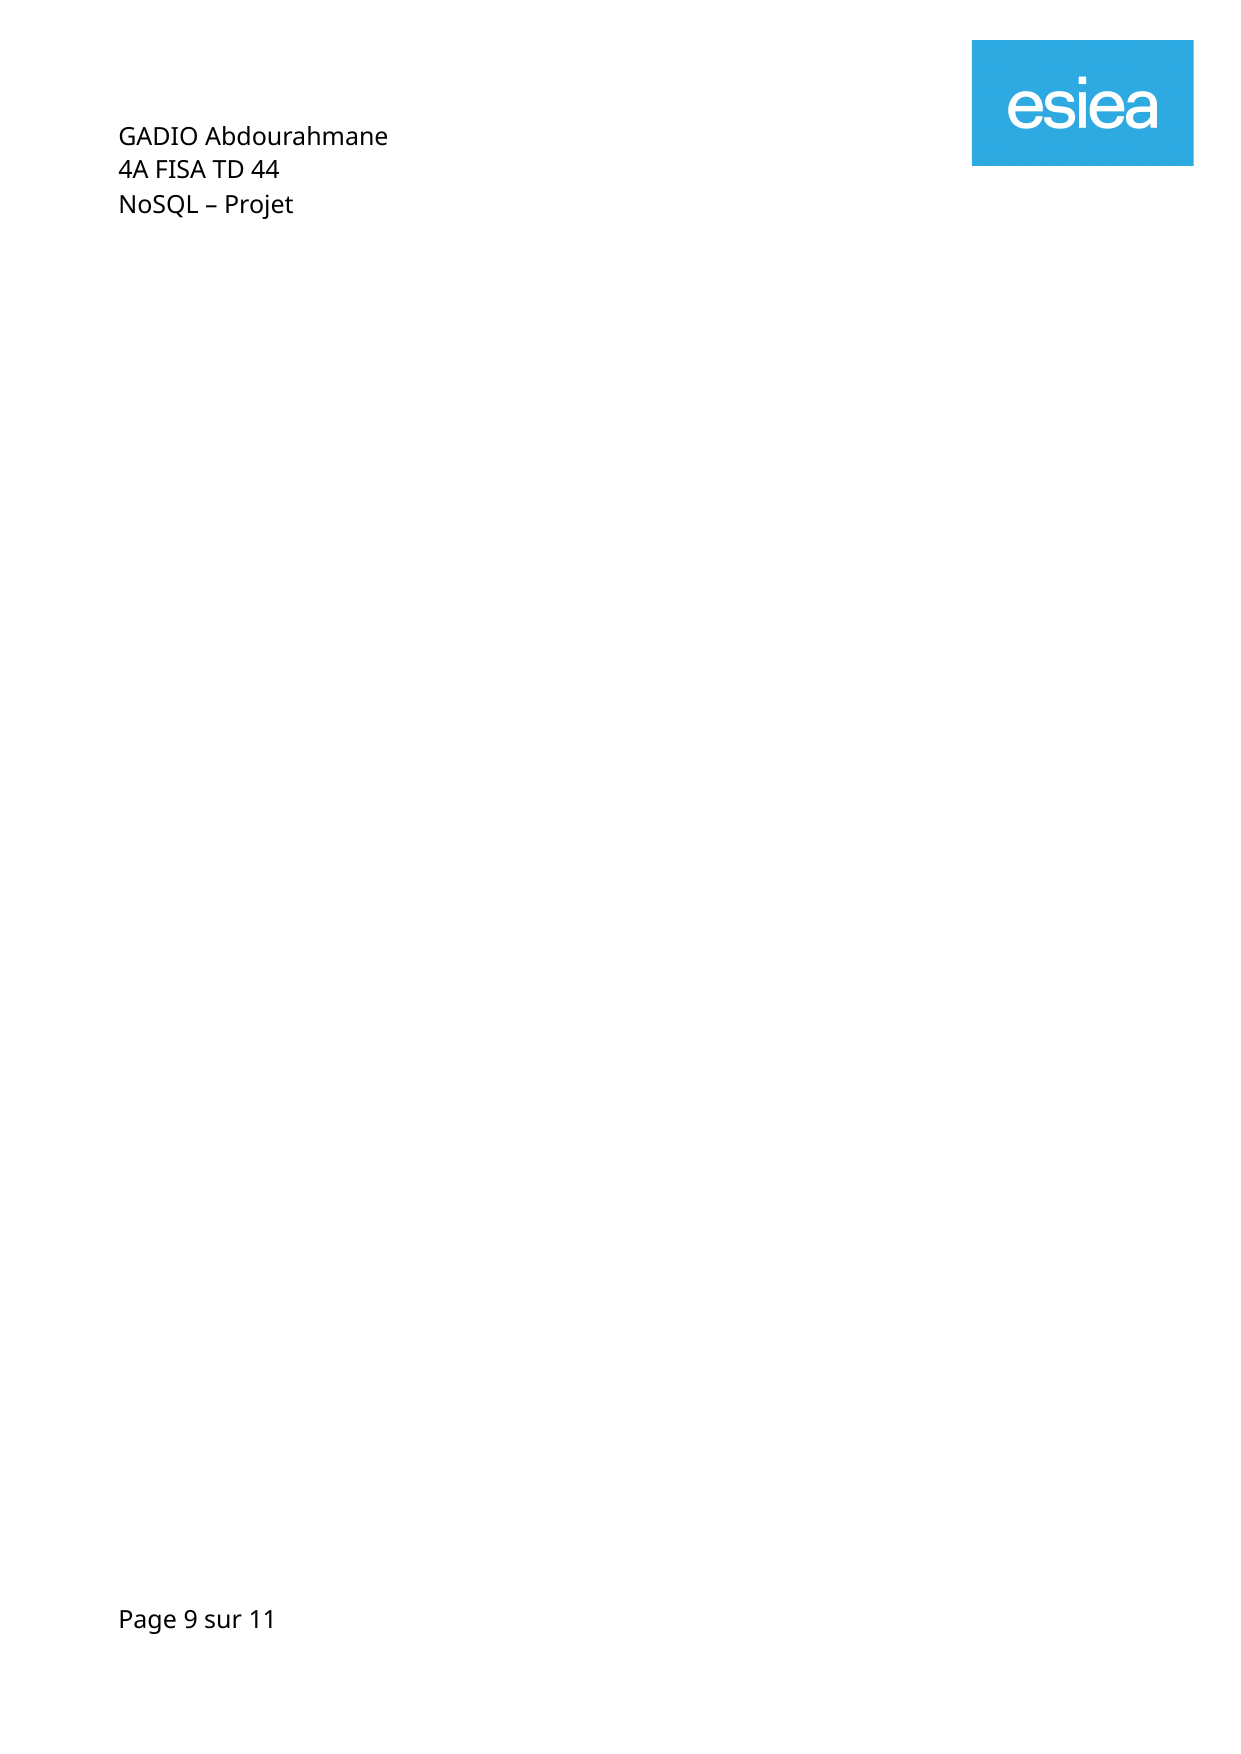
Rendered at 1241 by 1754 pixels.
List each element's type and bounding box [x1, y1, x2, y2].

picture [971, 40, 1194, 166]
